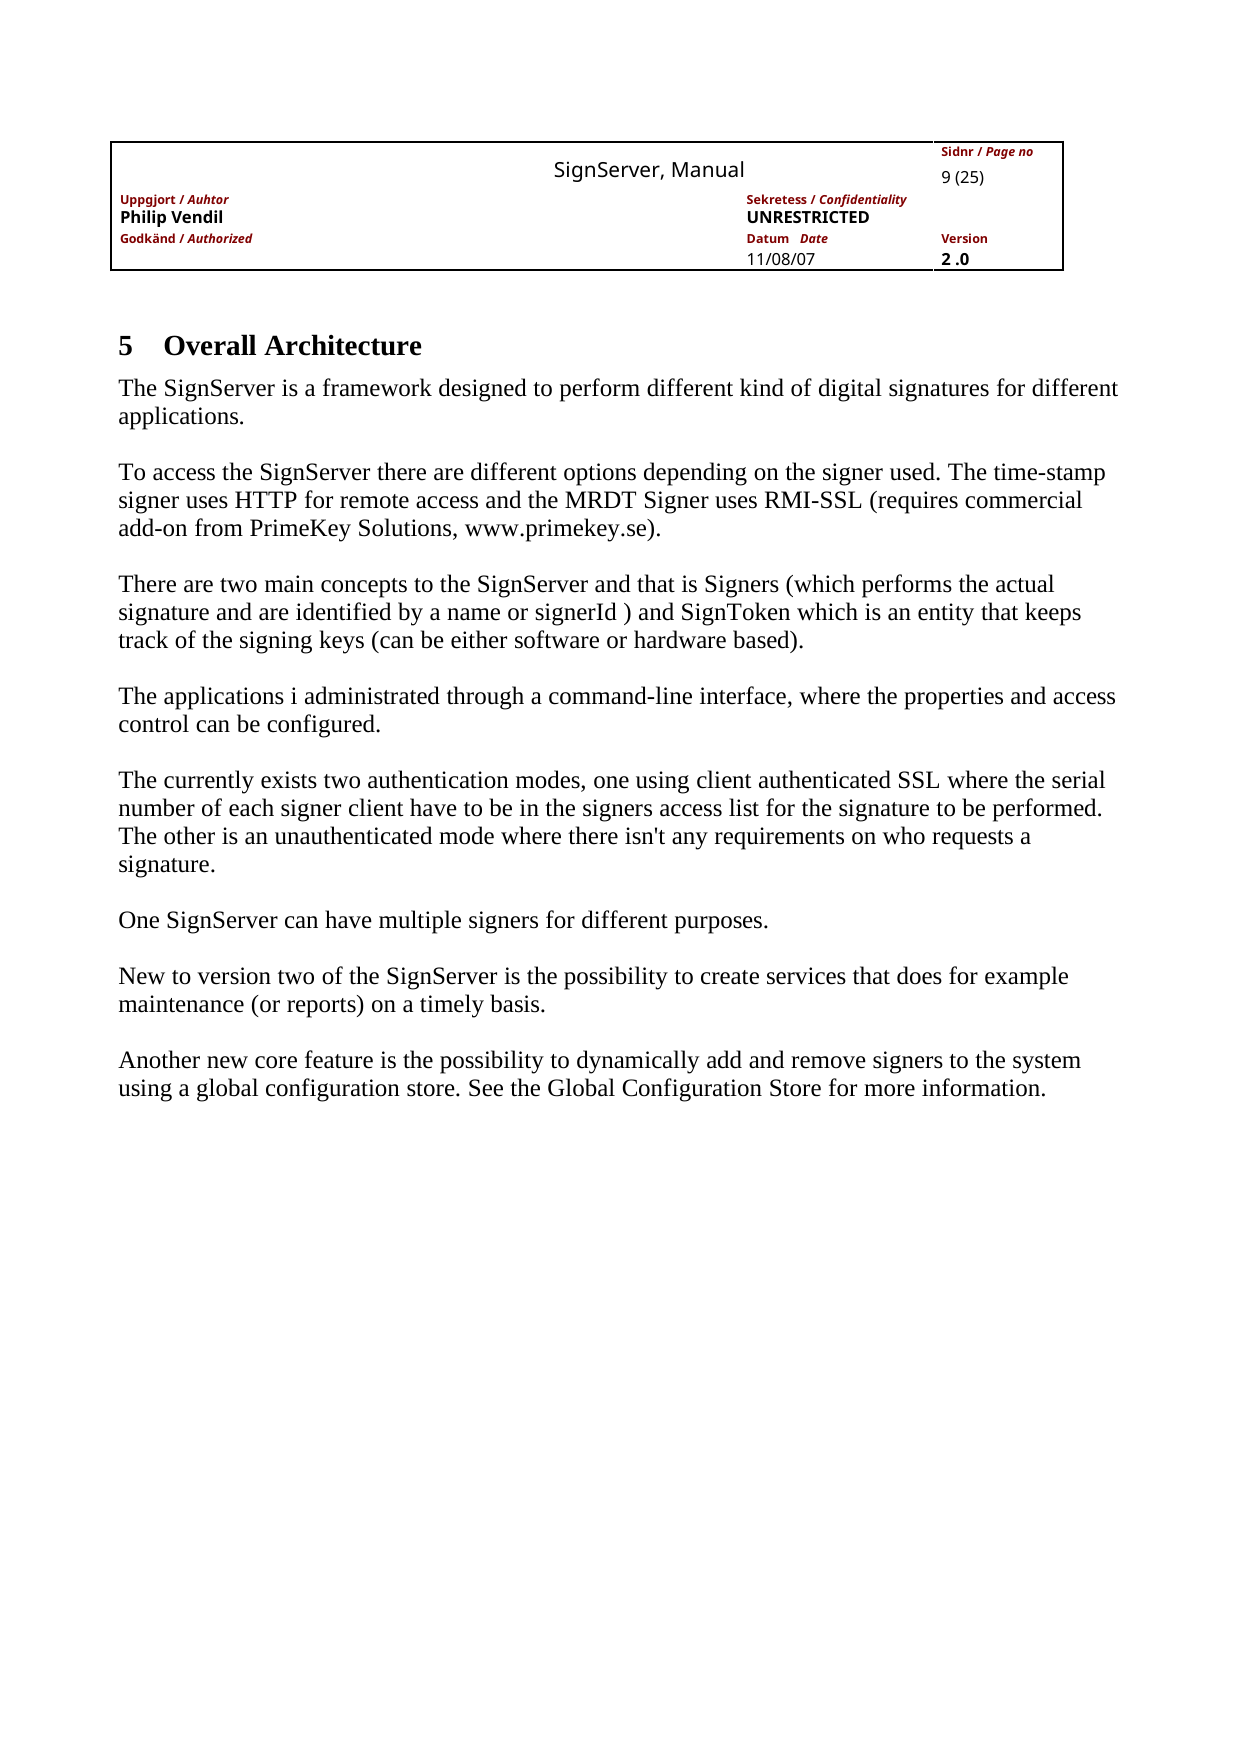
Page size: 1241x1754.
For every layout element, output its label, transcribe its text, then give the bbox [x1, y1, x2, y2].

text One SignServer can have multiple signers for different purposes. [118, 906, 1122, 934]
text New to version two of the SignServer is the possibility to create services that does for example maintenance (or reports) on a timely basis. [118, 962, 1122, 1018]
text The SignServer is a framework designed to perform different kind of digital signatures for different applications. [118, 374, 1122, 430]
text The applications i administrated through a command-line interface, where the properties and access control can be configured. [118, 682, 1122, 738]
text The currently exists two authentication modes, one using client authenticated SSL where the serial number of each signer client have to be in the signers access list for the signature to be performed. The other is an unauthenticated mode where there isn't any requirements on who requests a signature. [118, 766, 1122, 878]
subtitle Overall Architecture [118, 329, 1122, 361]
text Another new core feature is the possibility to dynamically add and remove signers to the system using a global configuration store. See the Global Configuration Store for more information. [118, 1046, 1122, 1102]
text To access the SignServer there are different options depending on the signer used. The time-stamp signer uses HTTP for remote access and the MRDT Signer uses RMI-SSL (requires commercial add-on from PrimeKey Solutions, www.primekey.se). [118, 458, 1122, 542]
text There are two main concepts to the SignServer and that is Signers (which performs the actual signature and are identified by a name or signerId ) and SignToken which is an entity that keeps track of the signing keys (can be either software or hardware based). [118, 570, 1122, 654]
